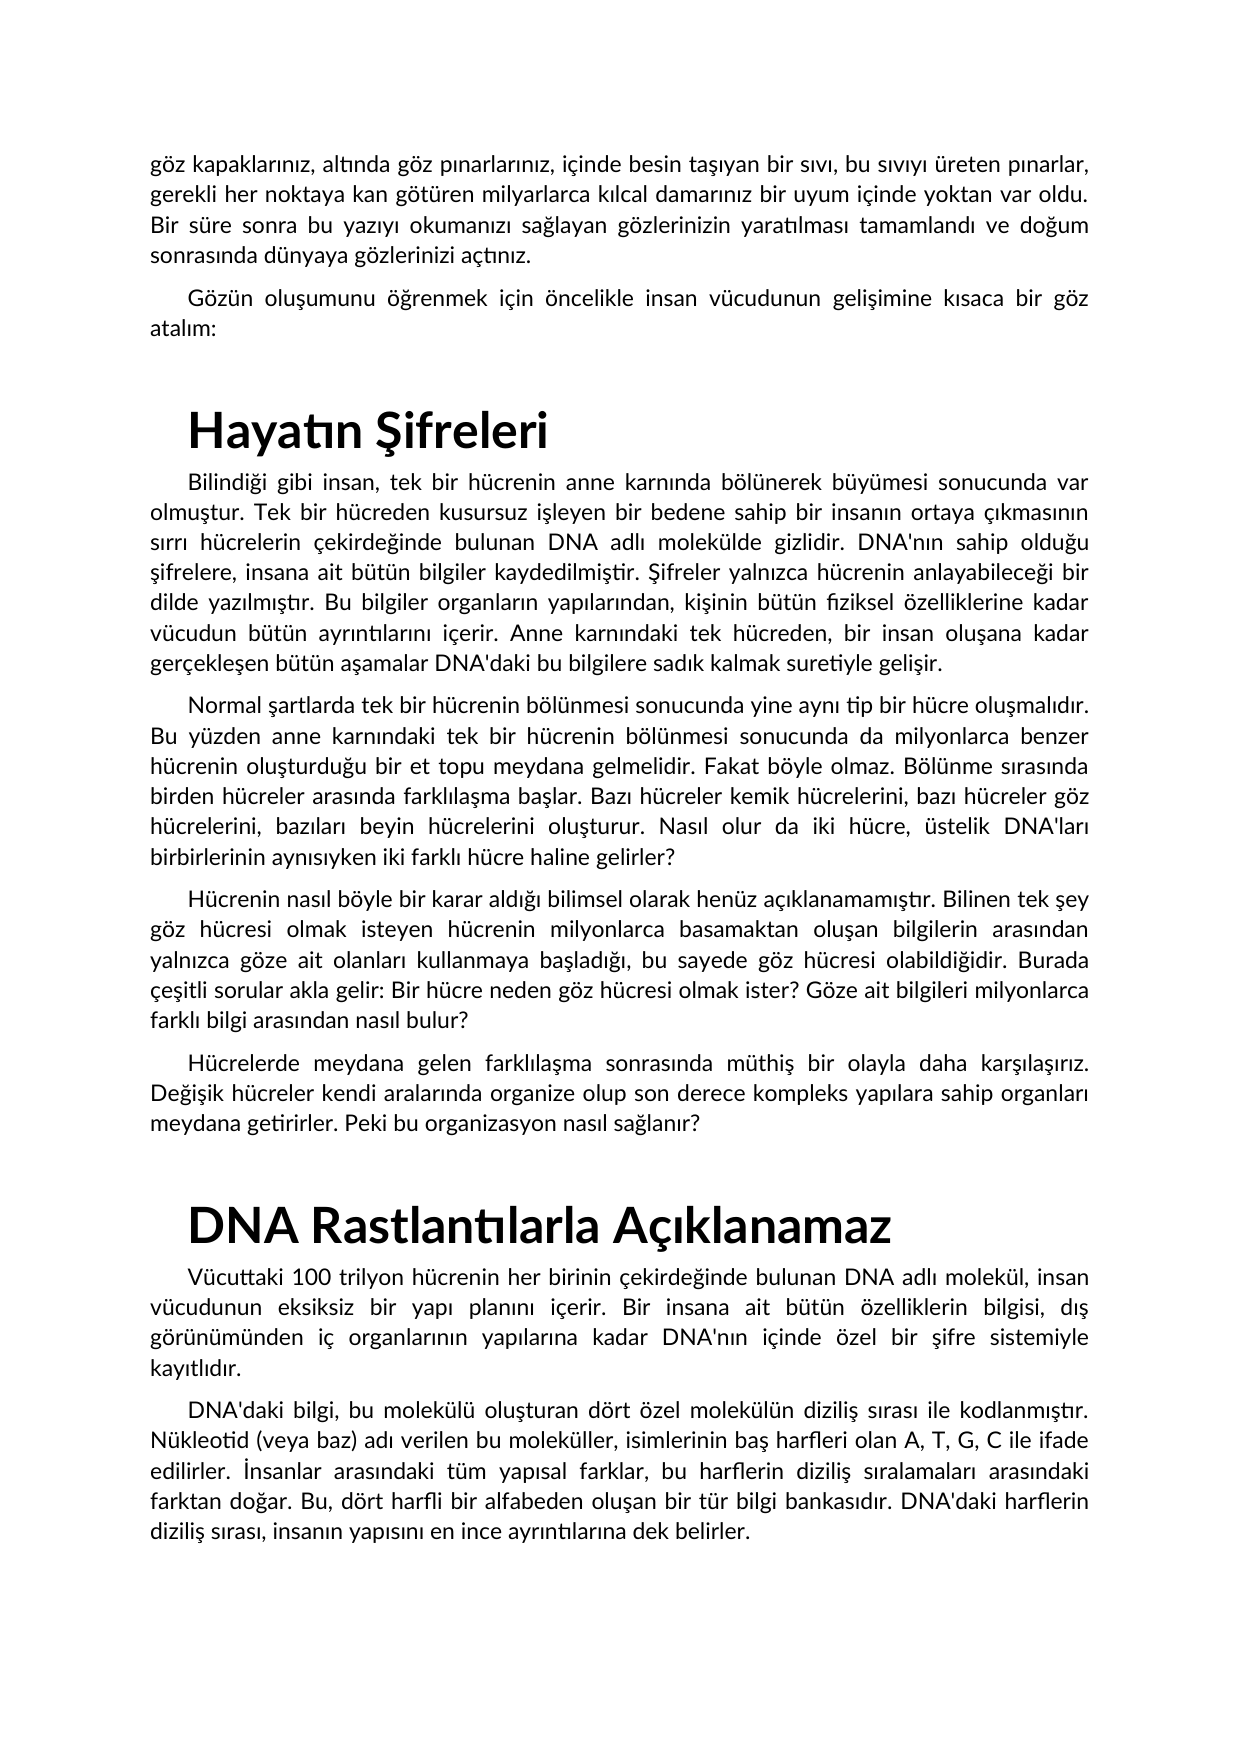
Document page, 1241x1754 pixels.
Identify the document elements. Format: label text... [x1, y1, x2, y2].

text Hücrenin nasıl böyle bir karar aldığı bilimsel olarak henüz açıklanamamıştır. Bilinen tek şey göz hücresi olmak isteyen hücrenin milyonlarca basamaktan oluşan bilgilerin arasından yalnızca göze ait olanları kullanmaya başladığı, bu sayede göz hücresi olabildiğidir. Burada çeşitli sorular akla gelir: Bir hücre neden göz hücresi olmak ister? Göze ait bilgileri milyonlarca farklı bilgi arasından nasıl bulur? [150, 885, 1090, 1033]
text göz kapaklarınız, altında göz pınarlarınız, içinde besin taşıyan bir sıvı, bu sıvıyı üreten pınarlar, gerekli her noktaya kan götüren milyarlarca kılcal damarınız bir uyum içinde yoktan var oldu. Bir süre sonra bu yazıyı okumanızı sağlayan gözlerinizin yaratılması tamamlandı ve doğum sonrasında dünyaya gözlerinizi açtınız. [150, 150, 1090, 268]
text DNA'daki bilgi, bu molekülü oluşturan dört özel molekülün diziliş sırası ile kodlanmıştır. Nükleotid (veya baz) adı verilen bu moleküller, isimlerinin baş harfleri olan A, T, G, C ile ifade edilirler. İnsanlar arasındaki tüm yapısal farklar, bu harflerin diziliş sıralamaları arasındaki farktan doğar. Bu, dört harfli bir alfabeden oluşan bir tür bilgi bankasıdır. DNA'daki harflerin diziliş sırası, insanın yapısını en ince ayrıntılarına dek belirler. [150, 1396, 1090, 1544]
text Bilindiği gibi insan, tek bir hücrenin anne karnında bölünerek büyümesi sonucunda var olmuştur. Tek bir hücreden kusursuz işleyen bir bedene sahip bir insanın ortaya çıkmasının sırrı hücrelerin çekirdeğinde bulunan DNA adlı molekülde gizlidir. DNA'nın sahip olduğu şifrelere, insana ait bütün bilgiler kaydedilmiştir. Şifreler yalnızca hücrenin anlayabileceği bir dilde yazılmıştır. Bu bilgiler organların yapılarından, kişinin bütün fiziksel özelliklerine kadar vücudun bütün ayrıntılarını içerir. Anne karnındaki tek hücreden, bir insan oluşana kadar gerçekleşen bütün aşamalar DNA'daki bu bilgilere sadık kalmak suretiyle gelişir. [150, 467, 1090, 676]
text Vücuttaki 100 trilyon hücrenin her birinin çekirdeğinde bulunan DNA adlı molekül, insan vücudunun eksiksiz bir yapı planını içerir. Bir insana ait bütün özelliklerin bilgisi, dış görünümünden iç organlarının yapılarına kadar DNA'nın içinde özel bir şifre sistemiyle kayıtlıdır. [150, 1263, 1090, 1381]
text Normal şartlarda tek bir hücrenin bölünmesi sonucunda yine aynı tip bir hücre oluşmalıdır. Bu yüzden anne karnındaki tek bir hücrenin bölünmesi sonucunda da milyonlarca benzer hücrenin oluşturduğu bir et topu meydana gelmelidir. Fakat böyle olmaz. Bölünme sırasında birden hücreler arasında farklılaşma başlar. Bazı hücreler kemik hücrelerini, bazı hücreler göz hücrelerini, bazıları beyin hücrelerini oluşturur. Nasıl olur da iki hücre, üstelik DNA'ları birbirlerinin aynısıyken iki farklı hücre haline gelirler? [150, 691, 1090, 870]
subtitle Hayatın Şifreleri [187, 399, 1090, 459]
text Gözün oluşumunu öğrenmek için öncelikle insan vücudunun gelişimine kısaca bir göz atalım: [150, 283, 1090, 341]
subtitle DNA Rastlantılarla Açıklanamaz [187, 1194, 1090, 1254]
text Hücrelerde meydana gelen farklılaşma sonrasında müthiş bir olayla daha karşılaşırız. Değişik hücreler kendi aralarında organize olup son derece kompleks yapılara sahip organları meydana getirirler. Peki bu organizasyon nasıl sağlanır? [150, 1048, 1090, 1136]
